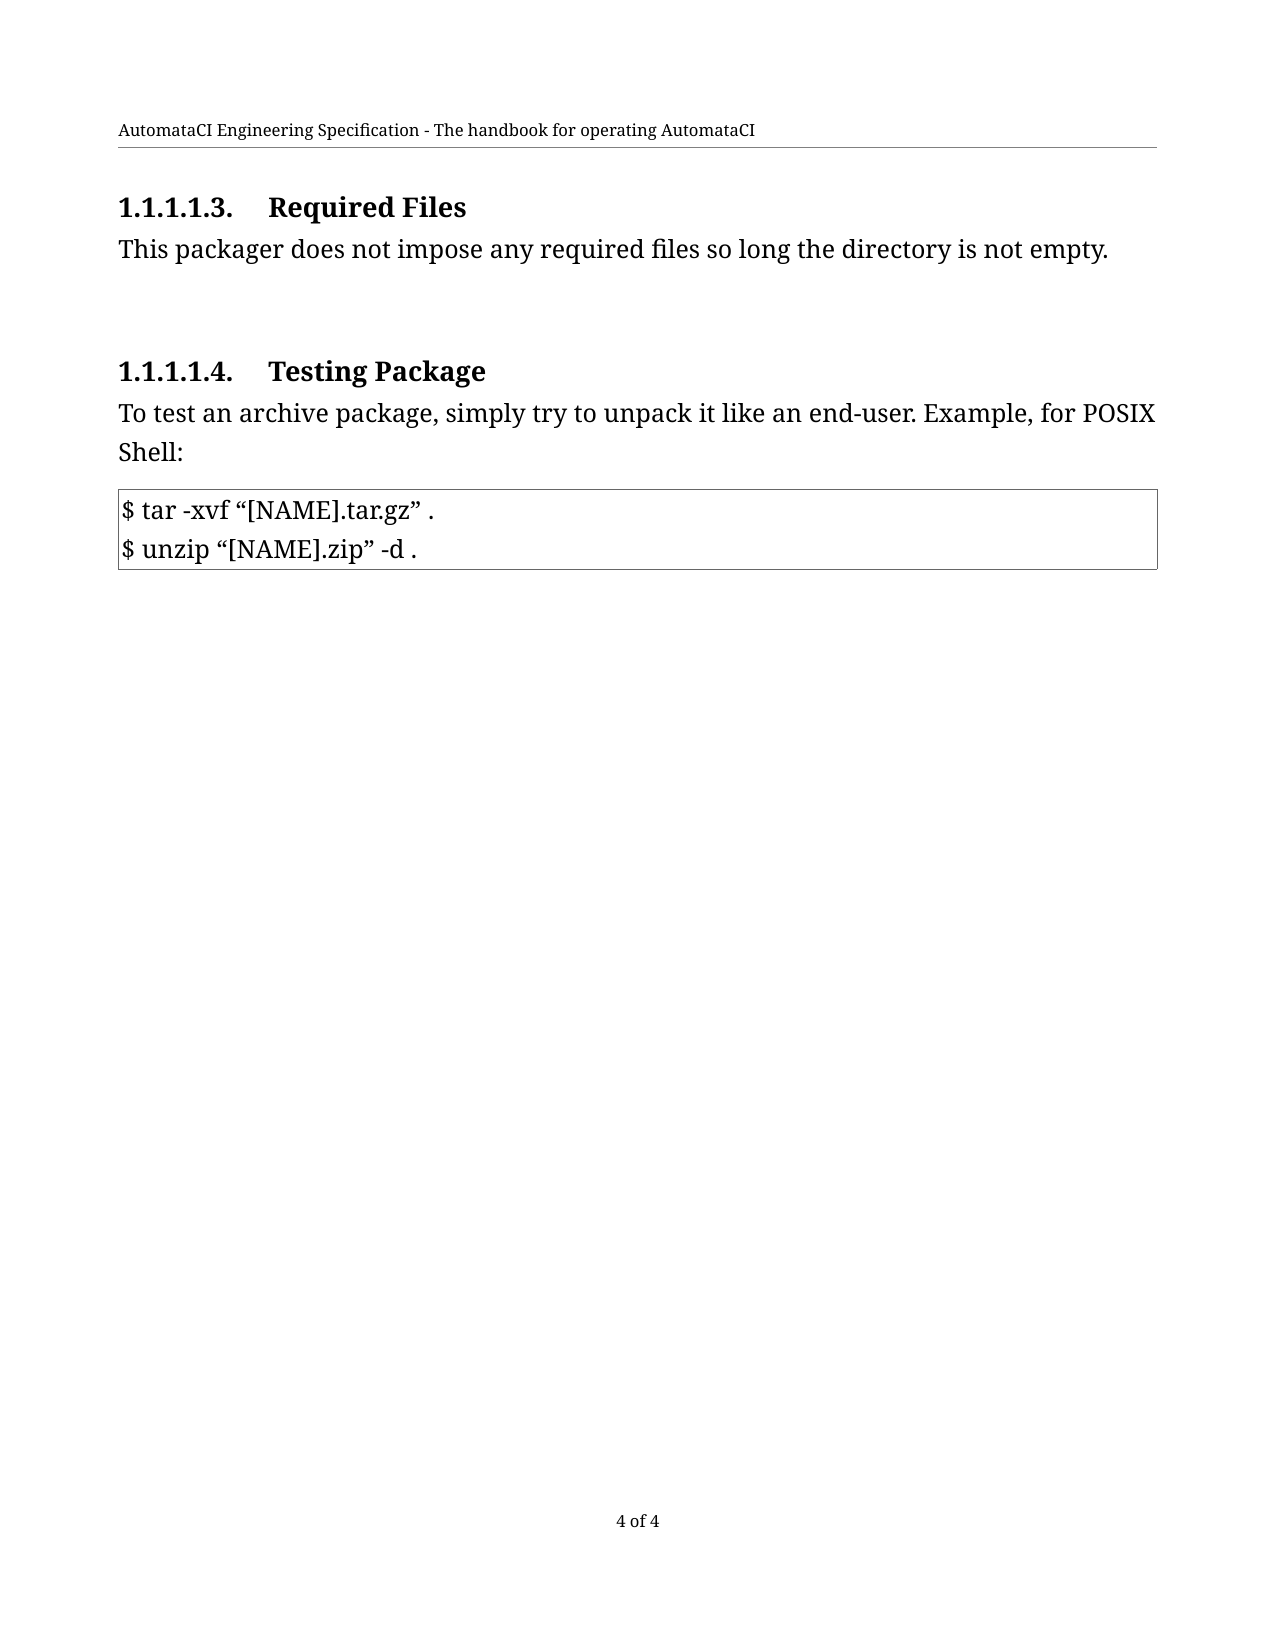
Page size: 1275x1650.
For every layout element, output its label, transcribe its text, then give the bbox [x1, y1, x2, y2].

subtitle Testing Package [118, 353, 1157, 390]
text This packager does not impose any required files so long the directory is not empty. [118, 232, 1157, 266]
subtitle Required Files [118, 189, 1157, 226]
text $ unzip “[NAME].zip” -d . [119, 528, 1157, 569]
text $ tar -xvf “[NAME].tar.gz” . [119, 490, 1157, 526]
text To test an archive package, simply try to unpack it like an end-user. Example, for POSIX Shell: [118, 396, 1157, 469]
